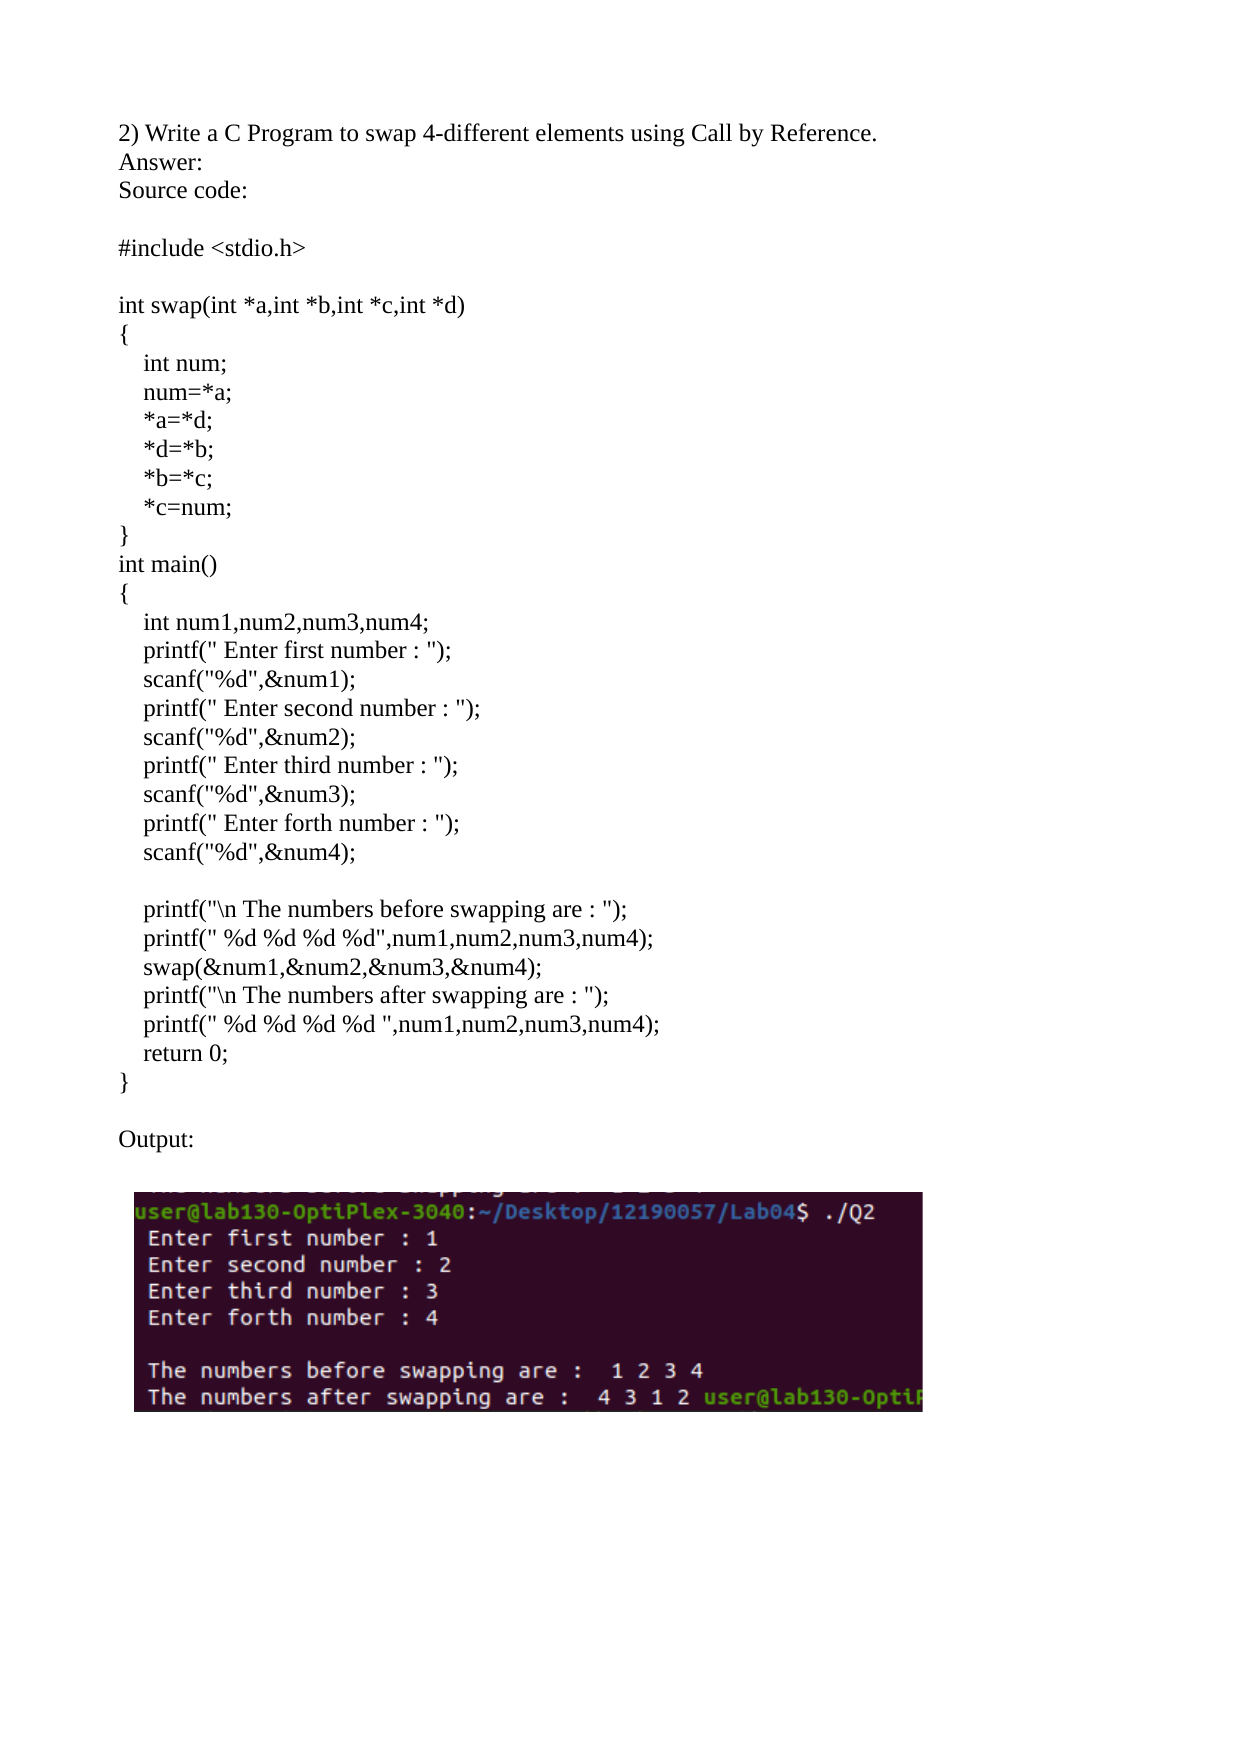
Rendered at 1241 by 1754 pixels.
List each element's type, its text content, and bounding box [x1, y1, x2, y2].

text scanf("%d",&num2); [118, 722, 1122, 751]
text } [118, 521, 1122, 549]
text { [118, 578, 1122, 607]
text Answer: [118, 147, 1122, 176]
text int num; [118, 348, 1122, 377]
text #include <stdio.h> [118, 233, 1122, 262]
text *b=*c; [118, 463, 1122, 492]
text 2) Write a C Program to swap 4-different elements using Call by Reference. [118, 118, 1122, 147]
text int swap(int *a,int *b,int *c,int *d) [118, 291, 1122, 319]
text *a=*d; [118, 406, 1122, 434]
text *d=*b; [118, 434, 1122, 463]
text { [118, 319, 1122, 348]
text scanf("%d",&num3); [118, 779, 1122, 808]
text num=*a; [118, 377, 1122, 406]
text printf(" %d %d %d %d ",num1,num2,num3,num4); [118, 1009, 1122, 1038]
text printf("\n The numbers before swapping are : "); [118, 894, 1122, 923]
picture [134, 1192, 405, 1412]
text scanf("%d",&num4); [118, 837, 1122, 866]
text printf("\n The numbers after swapping are : "); [118, 981, 1122, 1009]
text int num1,num2,num3,num4; [118, 607, 1122, 636]
text Source code: [118, 176, 1122, 204]
text printf(" Enter second number : "); [118, 693, 1122, 722]
text printf(" Enter third number : "); [118, 751, 1122, 779]
text } [118, 1067, 1122, 1096]
text *c=num; [118, 492, 1122, 521]
text int main() [118, 549, 1122, 578]
text return 0; [118, 1038, 1122, 1067]
text Output: [118, 1124, 1122, 1153]
text printf(" Enter forth number : "); [118, 808, 1122, 837]
text printf(" %d %d %d %d",num1,num2,num3,num4); [118, 923, 1122, 952]
text scanf("%d",&num1); [118, 664, 1122, 693]
text printf(" Enter first number : "); [118, 636, 1122, 664]
text swap(&num1,&num2,&num3,&num4); [118, 952, 1122, 981]
